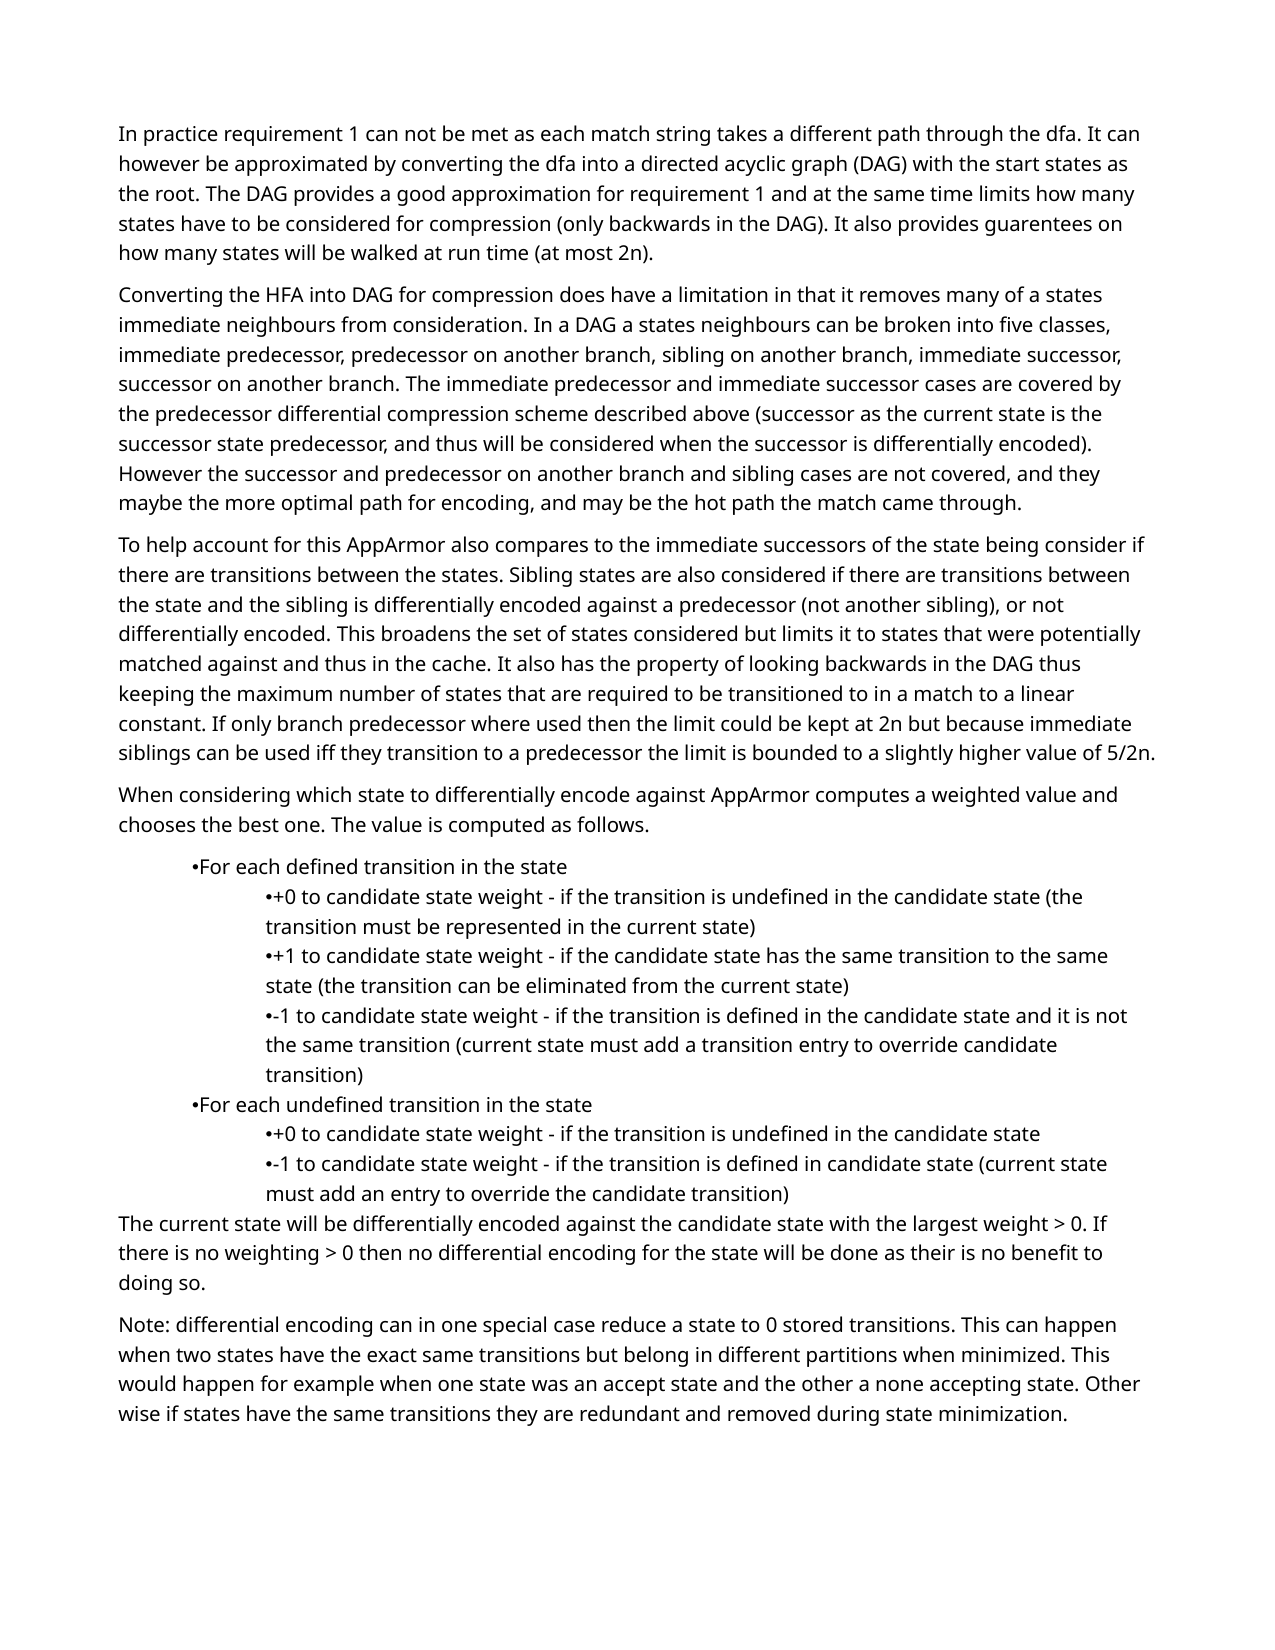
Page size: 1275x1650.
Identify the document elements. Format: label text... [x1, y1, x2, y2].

text When considering which state to differentially encode against AppArmor computes a weighted value and chooses the best one. The value is computed as follows. [118, 779, 1157, 838]
list For each defined transition in the state [118, 851, 1157, 881]
text Converting the HFA into DAG for compression does have a limitation in that it removes many of a states immediate neighbours from consideration. In a DAG a states neighbours can be broken into five classes, immediate predecessor, predecessor on another branch, sibling on another branch, immediate successor, successor on another branch. The immediate predecessor and immediate successor cases are covered by the predecessor differential compression scheme described above (successor as the current state is the successor state predecessor, and thus will be considered when the successor is differentially encoded). However the successor and predecessor on another branch and sibling cases are not covered, and they maybe the more optimal path for encoding, and may be the hot path the match came through. [118, 279, 1157, 517]
list For each undefined transition in the state [118, 1088, 1157, 1118]
text To help account for this AppArmor also compares to the immediate successors of the state being consider if there are transitions between the states. Sibling states are also considered if there are transitions between the state and the sibling is differentially encoded against a predecessor (not another sibling), or not differentially encoded. This broadens the set of states considered but limits it to states that were potentially matched against and thus in the cache. It also has the property of looking backwards in the DAG thus keeping the maximum number of states that are required to be transitioned to in a match to a linear constant. If only branch predecessor where used then the limit could be kept at 2n but because immediate siblings can be used iff they transition to a predecessor the limit is bounded to a slightly higher value of 5/2n. [118, 529, 1157, 767]
list +0 to candidate state weight - if the transition is undefined in the candidate state (the transition must be represented in the current state) [118, 881, 1157, 940]
list -1 to candidate state weight - if the transition is defined in candidate state (current state must add an entry to override the candidate transition) [118, 1148, 1157, 1207]
text Note: differential encoding can in one special case reduce a state to 0 stored transitions. This can happen when two states have the exact same transitions but belong in different partitions when minimized. This would happen for example when one state was an accept state and the other a none accepting state. Other wise if states have the same transitions they are redundant and removed during state minimization. [118, 1309, 1157, 1427]
list +0 to candidate state weight - if the transition is undefined in the candidate state [118, 1118, 1157, 1148]
text The current state will be differentially encoded against the candidate state with the largest weight > 0. If there is no weighting > 0 then no differential encoding for the state will be done as their is no benefit to doing so. [118, 1207, 1157, 1296]
list -1 to candidate state weight - if the transition is defined in the candidate state and it is not the same transition (current state must add a transition entry to override candidate transition) [118, 999, 1157, 1088]
text In practice requirement 1 can not be met as each match string takes a different path through the dfa. It can however be approximated by converting the dfa into a directed acyclic graph (DAG) with the start states as the root. The DAG provides a good approximation for requirement 1 and at the same time limits how many states have to be considered for compression (only backwards in the DAG). It also provides guarentees on how many states will be walked at run time (at most 2n). [118, 118, 1157, 267]
list +1 to candidate state weight - if the candidate state has the same transition to the same state (the transition can be eliminated from the current state) [118, 940, 1157, 999]
